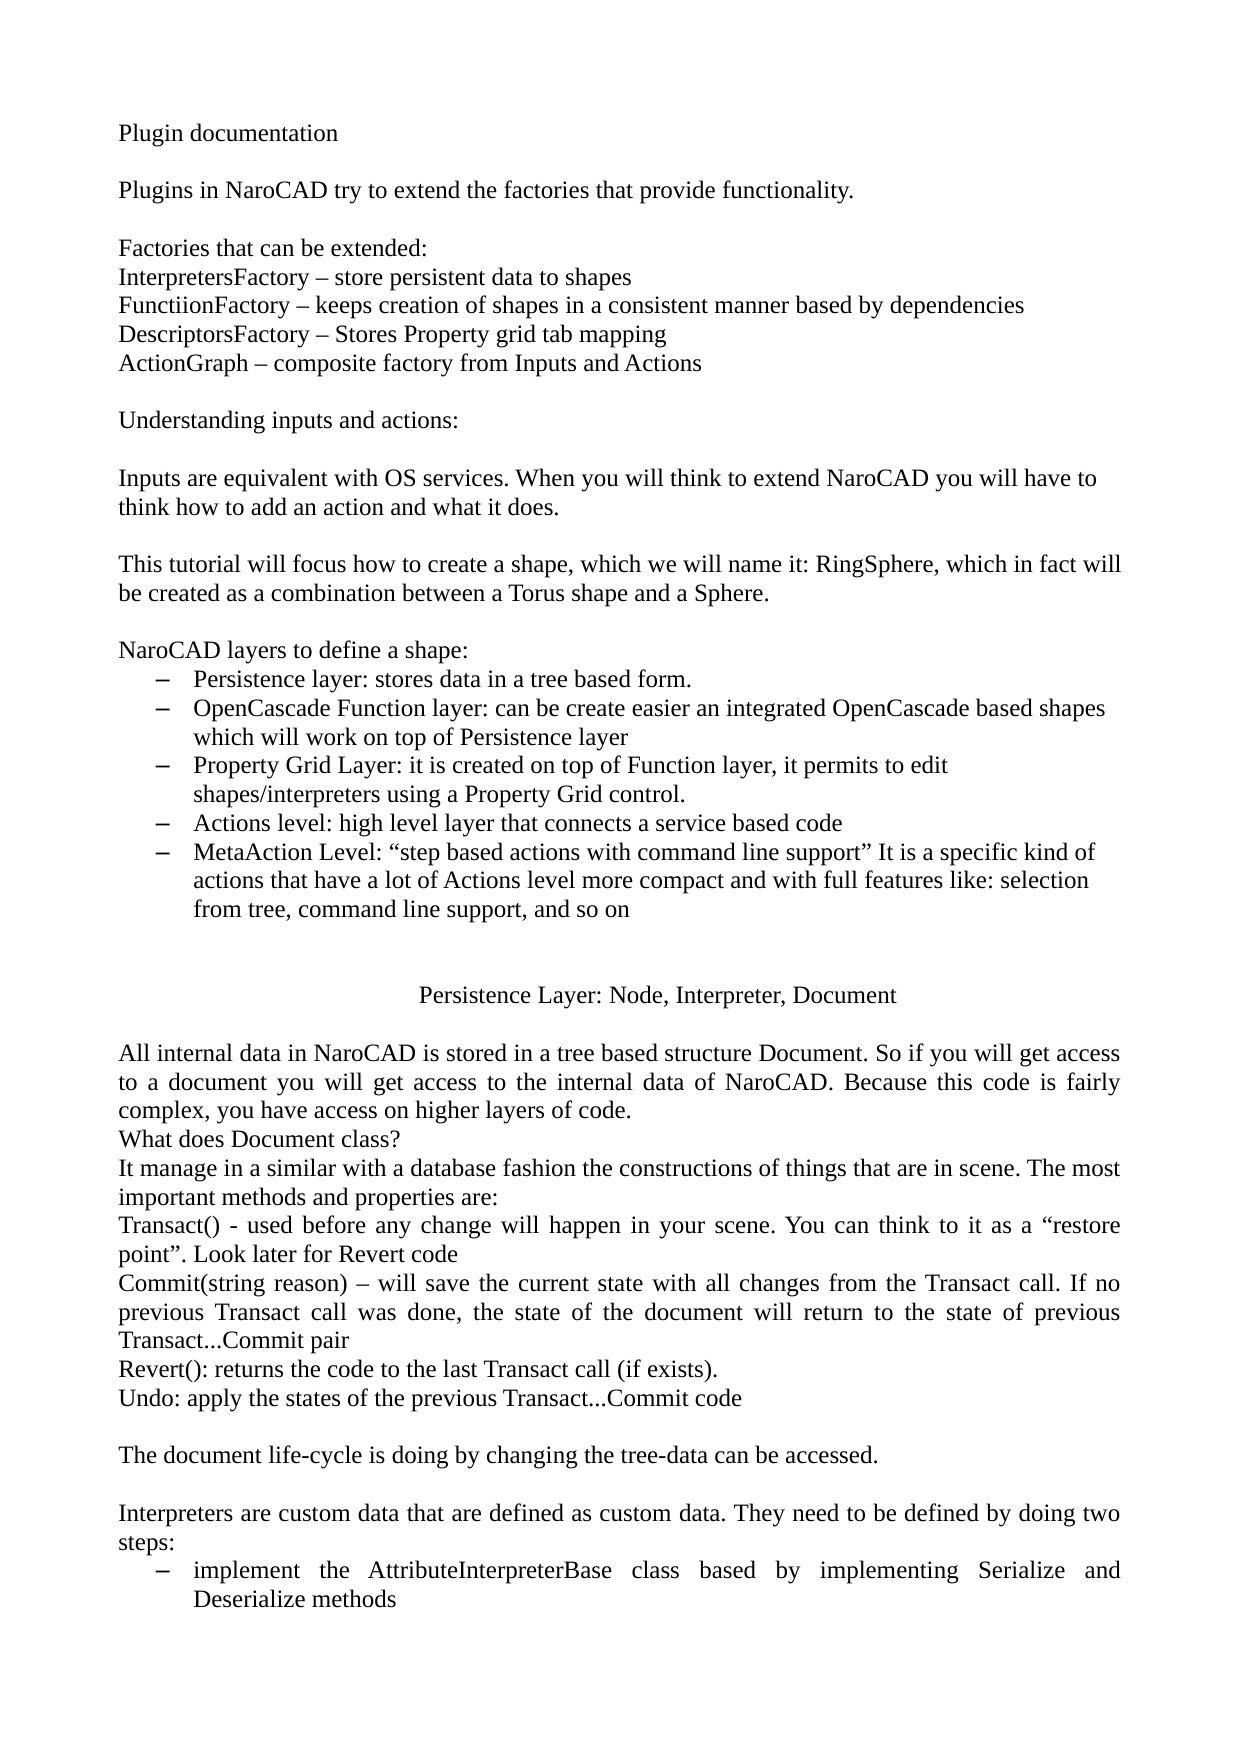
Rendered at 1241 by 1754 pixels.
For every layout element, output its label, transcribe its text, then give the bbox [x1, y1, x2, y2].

text Transact() - used before any change will happen in your scene. You can think to it as a “restore point”. Look later for Revert code [118, 1211, 1122, 1268]
text Factories that can be extended: [118, 233, 1122, 262]
text What does Document class? [118, 1124, 1122, 1153]
list Persistence Layer: Node, Interpreter, Document [156, 981, 1122, 1009]
list OpenCascade Function layer: can be create easier an integrated OpenCascade based shapes which will work on top of Persistence layer [156, 693, 1122, 751]
text ActionGraph – composite factory from Inputs and Actions [118, 348, 1122, 377]
text The document life-cycle is doing by changing the tree-data can be accessed. [118, 1441, 1122, 1469]
text FunctiionFactory – keeps creation of shapes in a consistent manner based by dependencies [118, 291, 1122, 319]
list Actions level: high level layer that connects a service based code [156, 808, 1122, 837]
list implement the AttributeInterpreterBase class based by implementing Serialize and Deserialize methods [156, 1556, 1122, 1613]
text Revert(): returns the code to the last Transact call (if exists). [118, 1354, 1122, 1383]
text Plugins in NaroCAD try to extend the factories that provide functionality. [118, 176, 1122, 204]
text It manage in a similar with a database fashion the constructions of things that are in scene. The most important methods and properties are: [118, 1153, 1122, 1211]
list Persistence layer: stores data in a tree based form. [156, 664, 1122, 693]
text Undo: apply the states of the previous Transact...Commit code [118, 1383, 1122, 1412]
text DescriptorsFactory – Stores Property grid tab mapping [118, 319, 1122, 348]
text Plugin documentation [118, 118, 1122, 147]
text Inputs are equivalent with OS services. When you will think to extend NaroCAD you will have to think how to add an action and what it does. [118, 463, 1122, 521]
text Understanding inputs and actions: [118, 406, 1122, 434]
text Interpreters are custom data that are defined as custom data. They need to be defined by doing two steps: [118, 1498, 1122, 1556]
list MetaAction Level: “step based actions with command line support” It is a specific kind of actions that have a lot of Actions level more compact and with full features like: selection from tree, command line support, and so on [156, 837, 1122, 923]
text This tutorial will focus how to create a shape, which we will name it: RingSphere, which in fact will be created as a combination between a Torus shape and a Sphere. [118, 549, 1122, 607]
text Commit(string reason) – will save the current state with all changes from the Transact call. If no previous Transact call was done, the state of the document will return to the state of previous Transact...Commit pair [118, 1268, 1122, 1354]
text NaroCAD layers to define a shape: [118, 636, 1122, 664]
list Property Grid Layer: it is created on top of Function layer, it permits to edit shapes/interpreters using a Property Grid control. [156, 751, 1122, 808]
text InterpretersFactory – store persistent data to shapes [118, 262, 1122, 291]
text All internal data in NaroCAD is stored in a tree based structure Document. So if you will get access to a document you will get access to the internal data of NaroCAD. Because this code is fairly complex, you have access on higher layers of code. [118, 1038, 1122, 1124]
